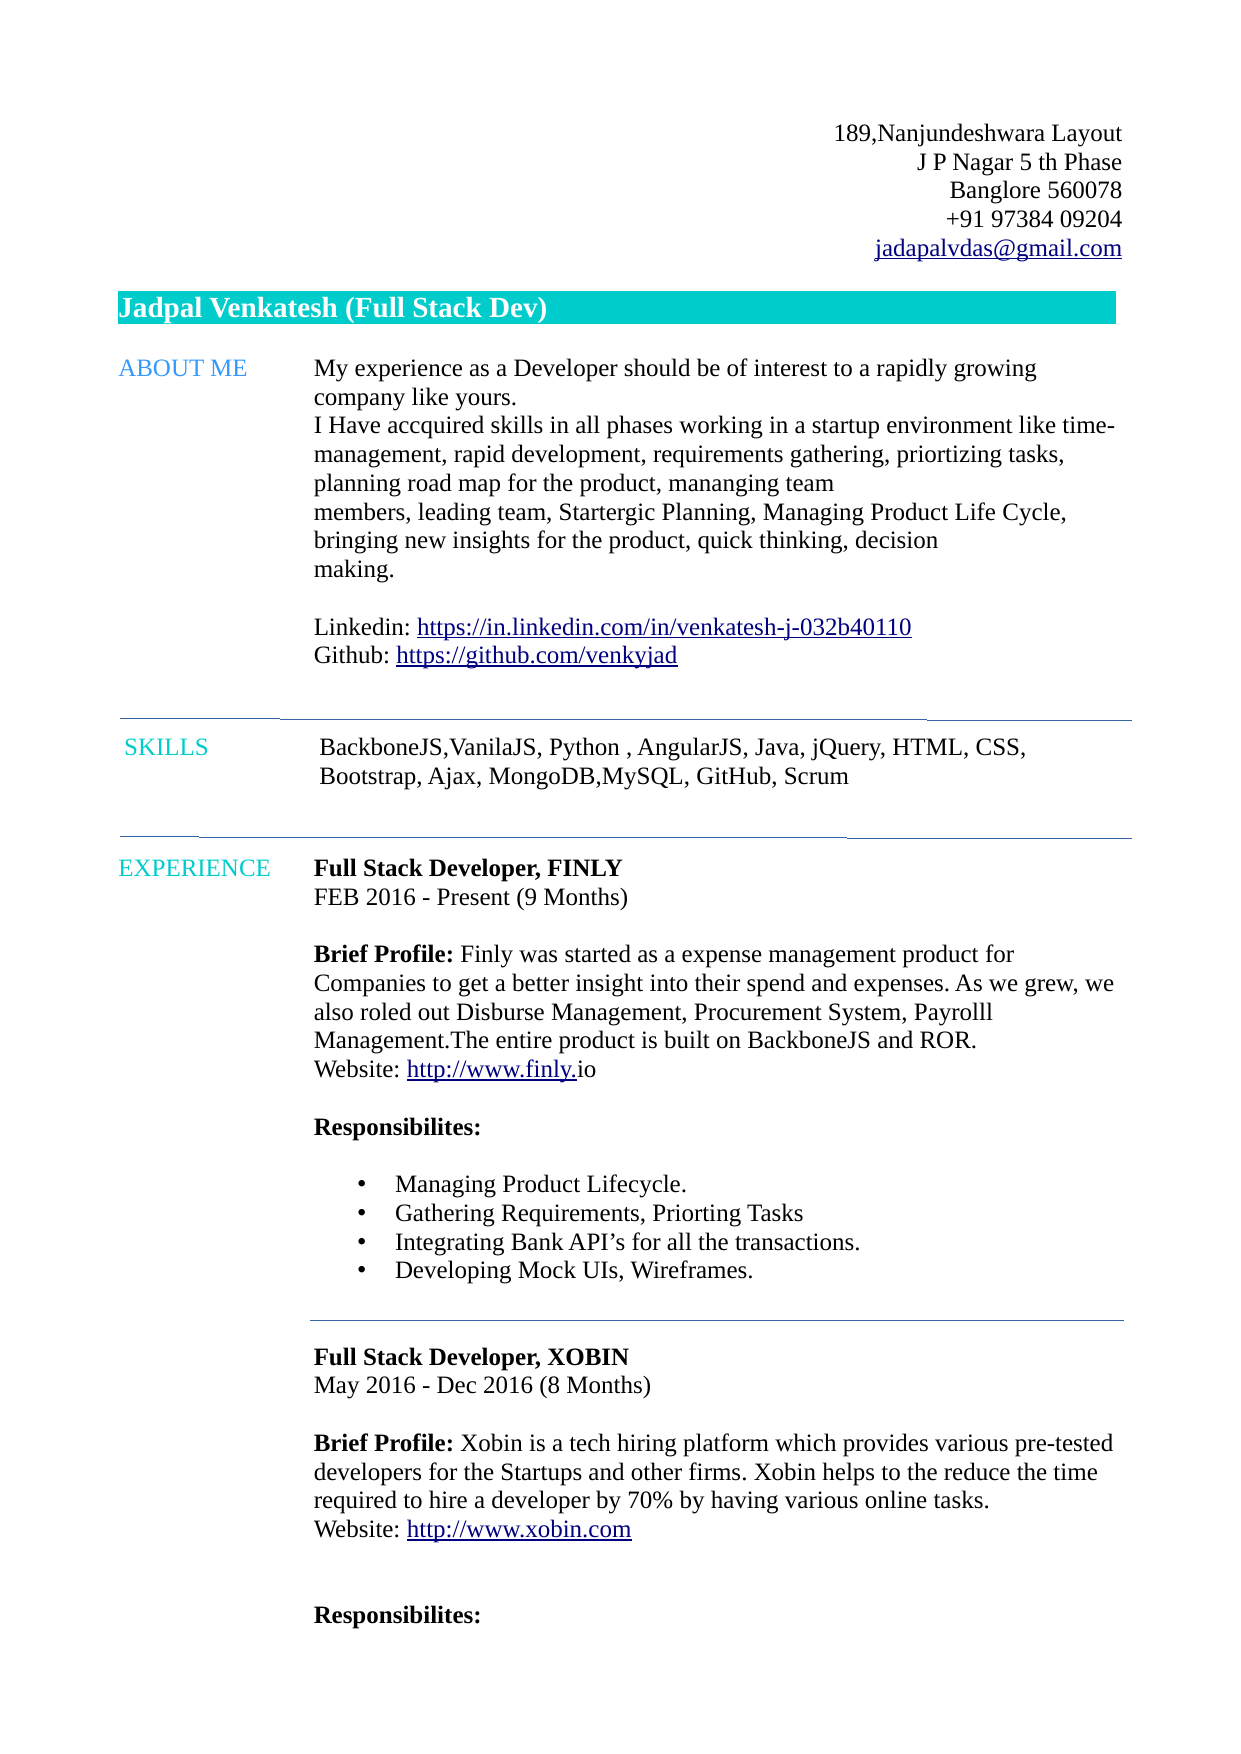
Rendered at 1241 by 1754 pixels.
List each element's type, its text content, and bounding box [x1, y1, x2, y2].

table_header BackboneJS,VanilaJS, Python , AngularJS, Java, jQuery, HTML, CSS, Bootstrap, Ajax, MongoDB,MySQL, GitHub, Scrum [314, 727, 1123, 796]
text J P Nagar 5 th Phase [118, 147, 1122, 176]
table_header EXPERIENCE [118, 853, 313, 1629]
table_header Full Stack Developer, FINLY FEB 2016 - Present (9 Months) Brief Profile: Finly was started as a expense management product for Companies to get a better insight into their spend and expenses. As we grew, we also roled out Disburse Management, Procurement System, Payrolll Management.The entire product is built on BackboneJS and ROR. Website: http://www.finly.io Responsibilites: Managing Product Lifecycle. Gathering Requirements, Priorting Tasks Integrating Bank API’s for all the transactions. Developing Mock UIs, Wireframes. Full Stack Developer, XOBIN May 2016 - Dec 2016 (8 Months) Brief Profile: Xobin is a tech hiring platform which provides various pre-tested developers for the Startups and other firms. Xobin helps to the reduce the time required to hire a developer by 70% by having various online tasks. Website: http://www.xobin.com Responsibilites: Built product from the Scratch. Online Coding Platform Using Codemirror. Facebook, Graph API and Linkedin Integration. Built Video Confrence Paltform using Opentok API. Realtime chat environment using Firebase. Used GitHub API to acces various repos and user details. Worked on payment gateway with RazorPay API, auto capture and monthly auto charge the cards for payments. [314, 1321, 1123, 1629]
text jadapalvdas@gmail.com [118, 233, 1122, 262]
table_header ABOUT ME [118, 353, 313, 669]
table_header Full Stack Developer, FINLY FEB 2016 - Present (9 Months) Brief Profile: Finly was started as a expense management product for Companies to get a better insight into their spend and expenses. As we grew, we also roled out Disburse Management, Procurement System, Payrolll Management.The entire product is built on BackboneJS and ROR. Website: http://www.finly.io Responsibilites: Managing Product Lifecycle. Gathering Requirements, Priorting Tasks Integrating Bank API’s for all the transactions. Developing Mock UIs, Wireframes. Full Stack Developer, XOBIN May 2016 - Dec 2016 (8 Months) Brief Profile: Xobin is a tech hiring platform which provides various pre-tested developers for the Startups and other firms. Xobin helps to the reduce the time required to hire a developer by 70% by having various online tasks. Website: http://www.xobin.com Responsibilites: Built product from the Scratch. Online Coding Platform Using Codemirror. Facebook, Graph API and Linkedin Integration. Built Video Confrence Paltform using Opentok API. Realtime chat environment using Firebase. Used GitHub API to acces various repos and user details. Worked on payment gateway with RazorPay API, auto capture and monthly auto charge the cards for payments. [314, 853, 1123, 1320]
table_header My experience as a Developer should be of interest to a rapidly growing company like yours. I Have accquired skills in all phases working in a startup environment like time- management, rapid development, requirements gathering, priortizing tasks, planning road map for the product, mananging team members, leading team, Startergic Planning, Managing Product Life Cycle, bringing new insights for the product, quick thinking, decision making. Linkedin: https://in.linkedin.com/in/venkatesh-j-032b40110 Github: https://github.com/venkyjad [314, 353, 1123, 669]
text 189,Nanjundeshwara Layout [118, 118, 1122, 147]
text +91 97384 09204 [118, 204, 1122, 233]
table_header SKILLS [118, 727, 313, 796]
text Banglore 560078 [118, 176, 1122, 204]
text Jadpal Venkatesh (Full Stack Dev) [118, 291, 1122, 353]
